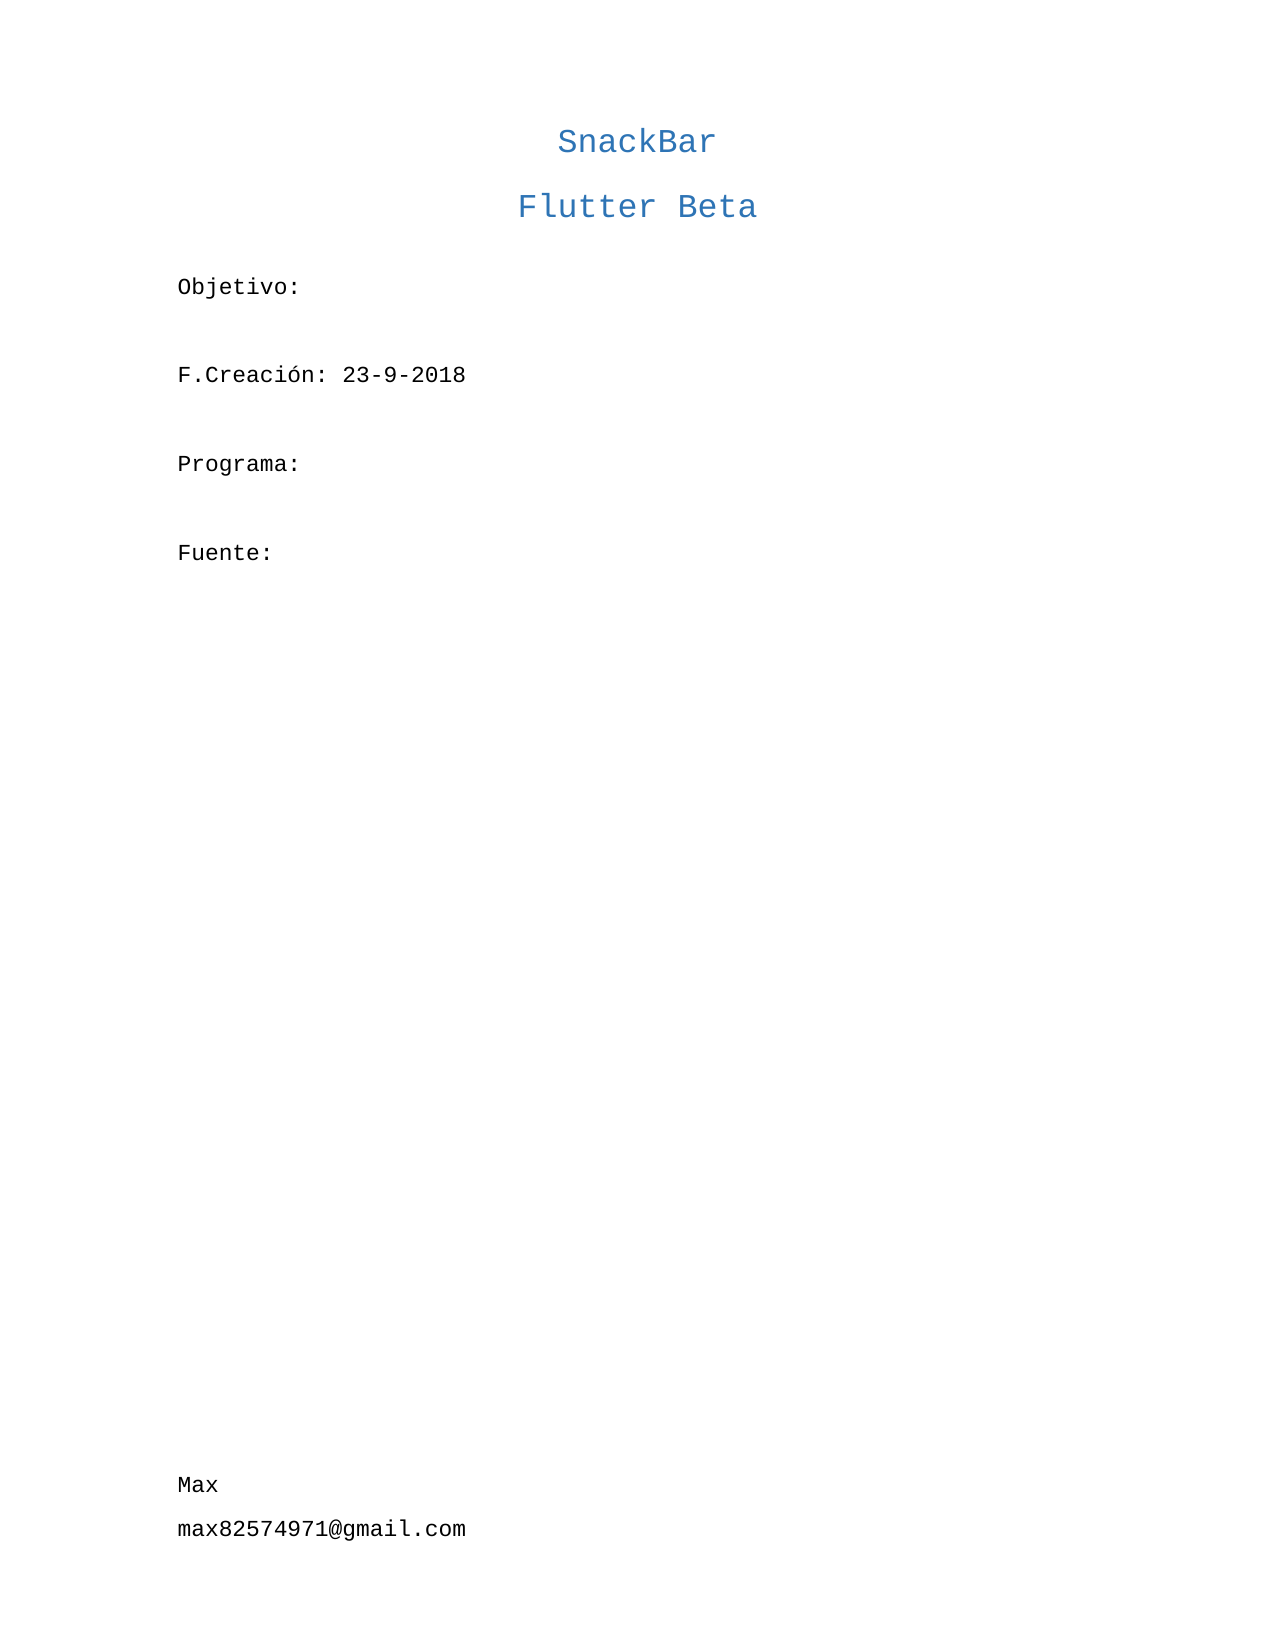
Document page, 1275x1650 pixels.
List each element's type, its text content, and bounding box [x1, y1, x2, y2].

text max82574971@gmail.com [177, 1517, 1098, 1543]
text Fuente: [177, 541, 1098, 567]
text Programa: [177, 452, 1098, 478]
subtitle SnackBar [177, 125, 1098, 163]
text F.Creación: 23-9-2018 [177, 364, 1098, 390]
text Objetivo: [177, 275, 1098, 301]
subtitle Flutter Beta [177, 190, 1098, 228]
text Max [177, 1473, 1098, 1499]
